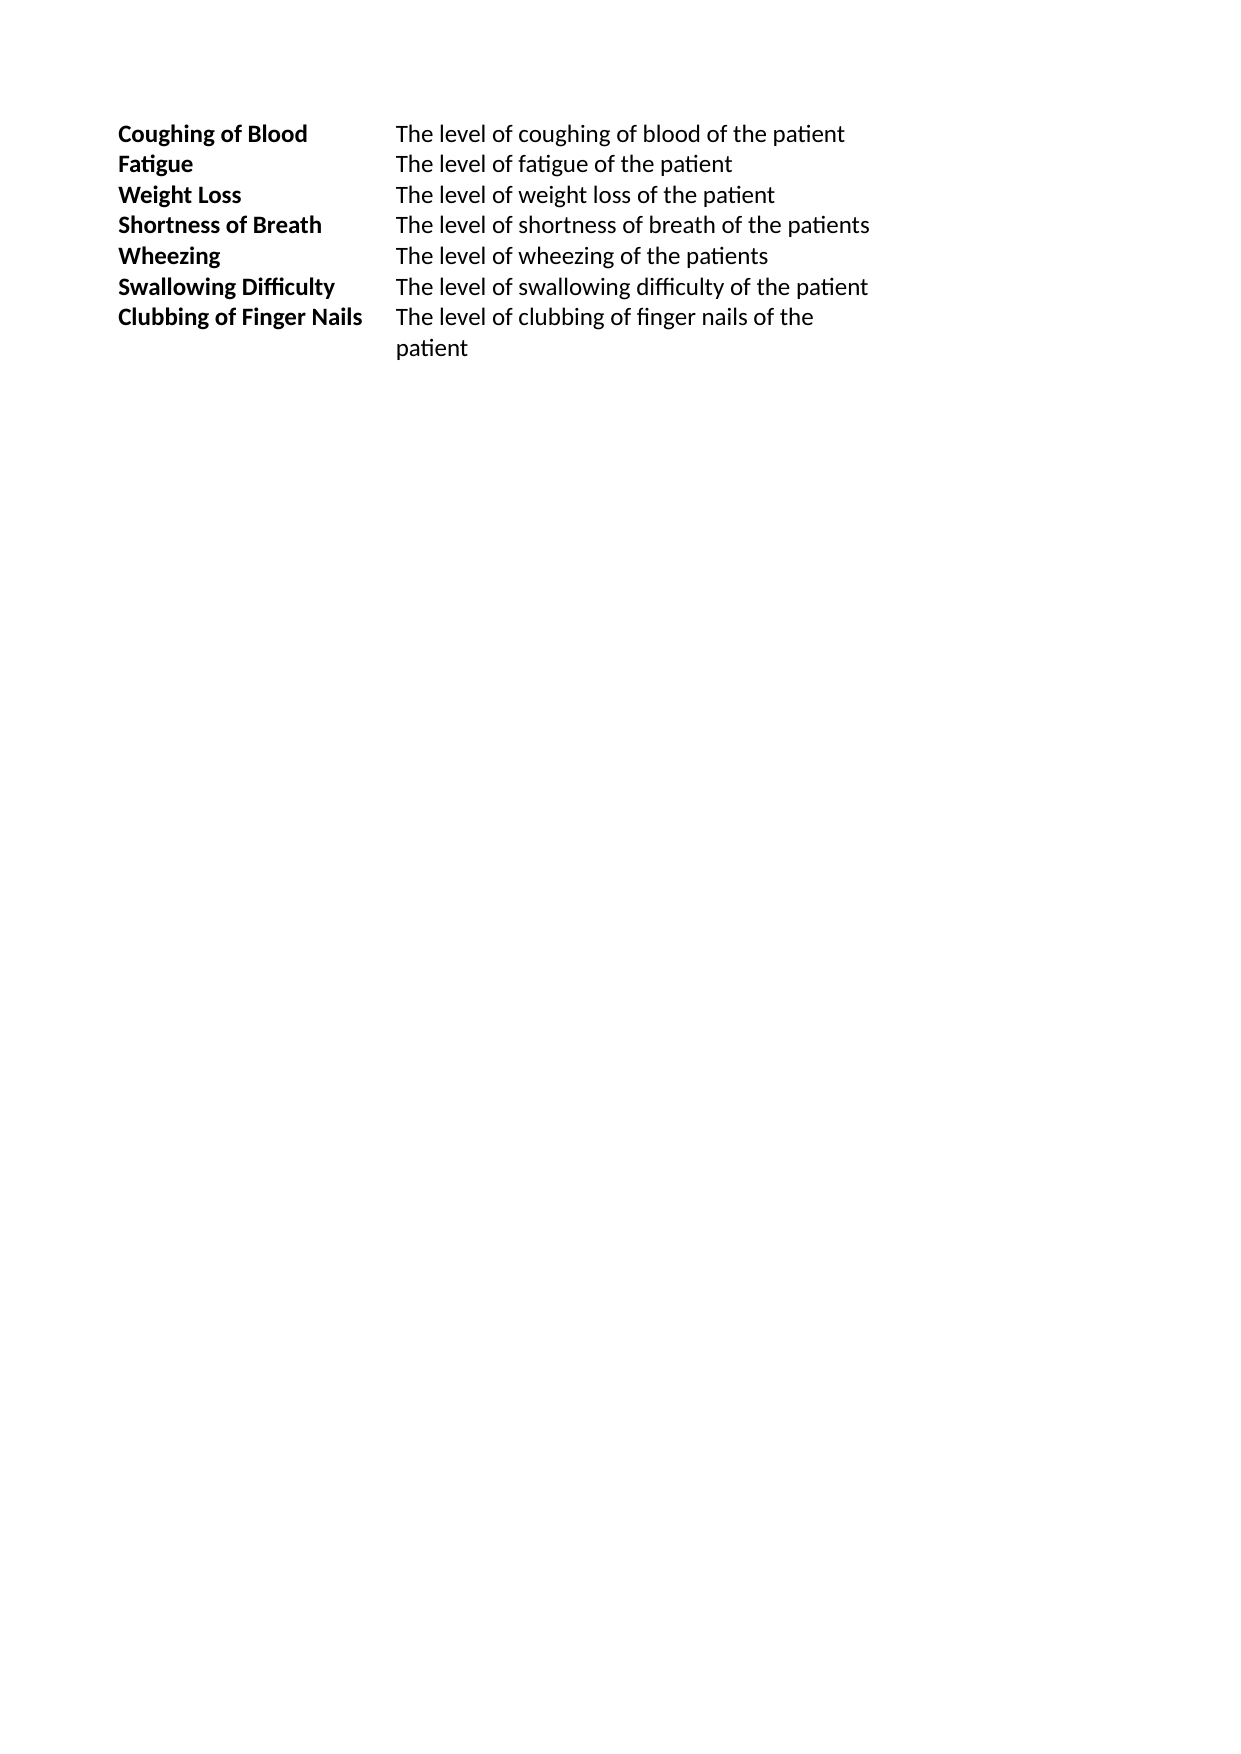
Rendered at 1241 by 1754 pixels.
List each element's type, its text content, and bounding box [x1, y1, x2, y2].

table_cell Swallowing Difficulty [118, 271, 396, 301]
table_cell The level of wheezing of the patients [396, 240, 886, 271]
table_cell Coughing of Blood [118, 118, 396, 149]
table_cell The level of fatigue of the patient [396, 149, 886, 179]
table_cell Clubbing of Finger Nails [118, 301, 396, 362]
table_cell Fatigue [118, 149, 396, 179]
table_cell Shortness of Breath [118, 210, 396, 240]
table_cell The level of clubbing of finger nails of the patient [396, 301, 886, 362]
table_cell Wheezing [118, 240, 396, 271]
table_cell The level of weight loss of the patient [396, 179, 886, 210]
table_cell The level of shortness of breath of the patients [396, 210, 886, 240]
table_cell The level of swallowing difficulty of the patient [396, 271, 886, 301]
table_cell Weight Loss [118, 179, 396, 210]
table_cell The level of coughing of blood of the patient [396, 118, 886, 149]
